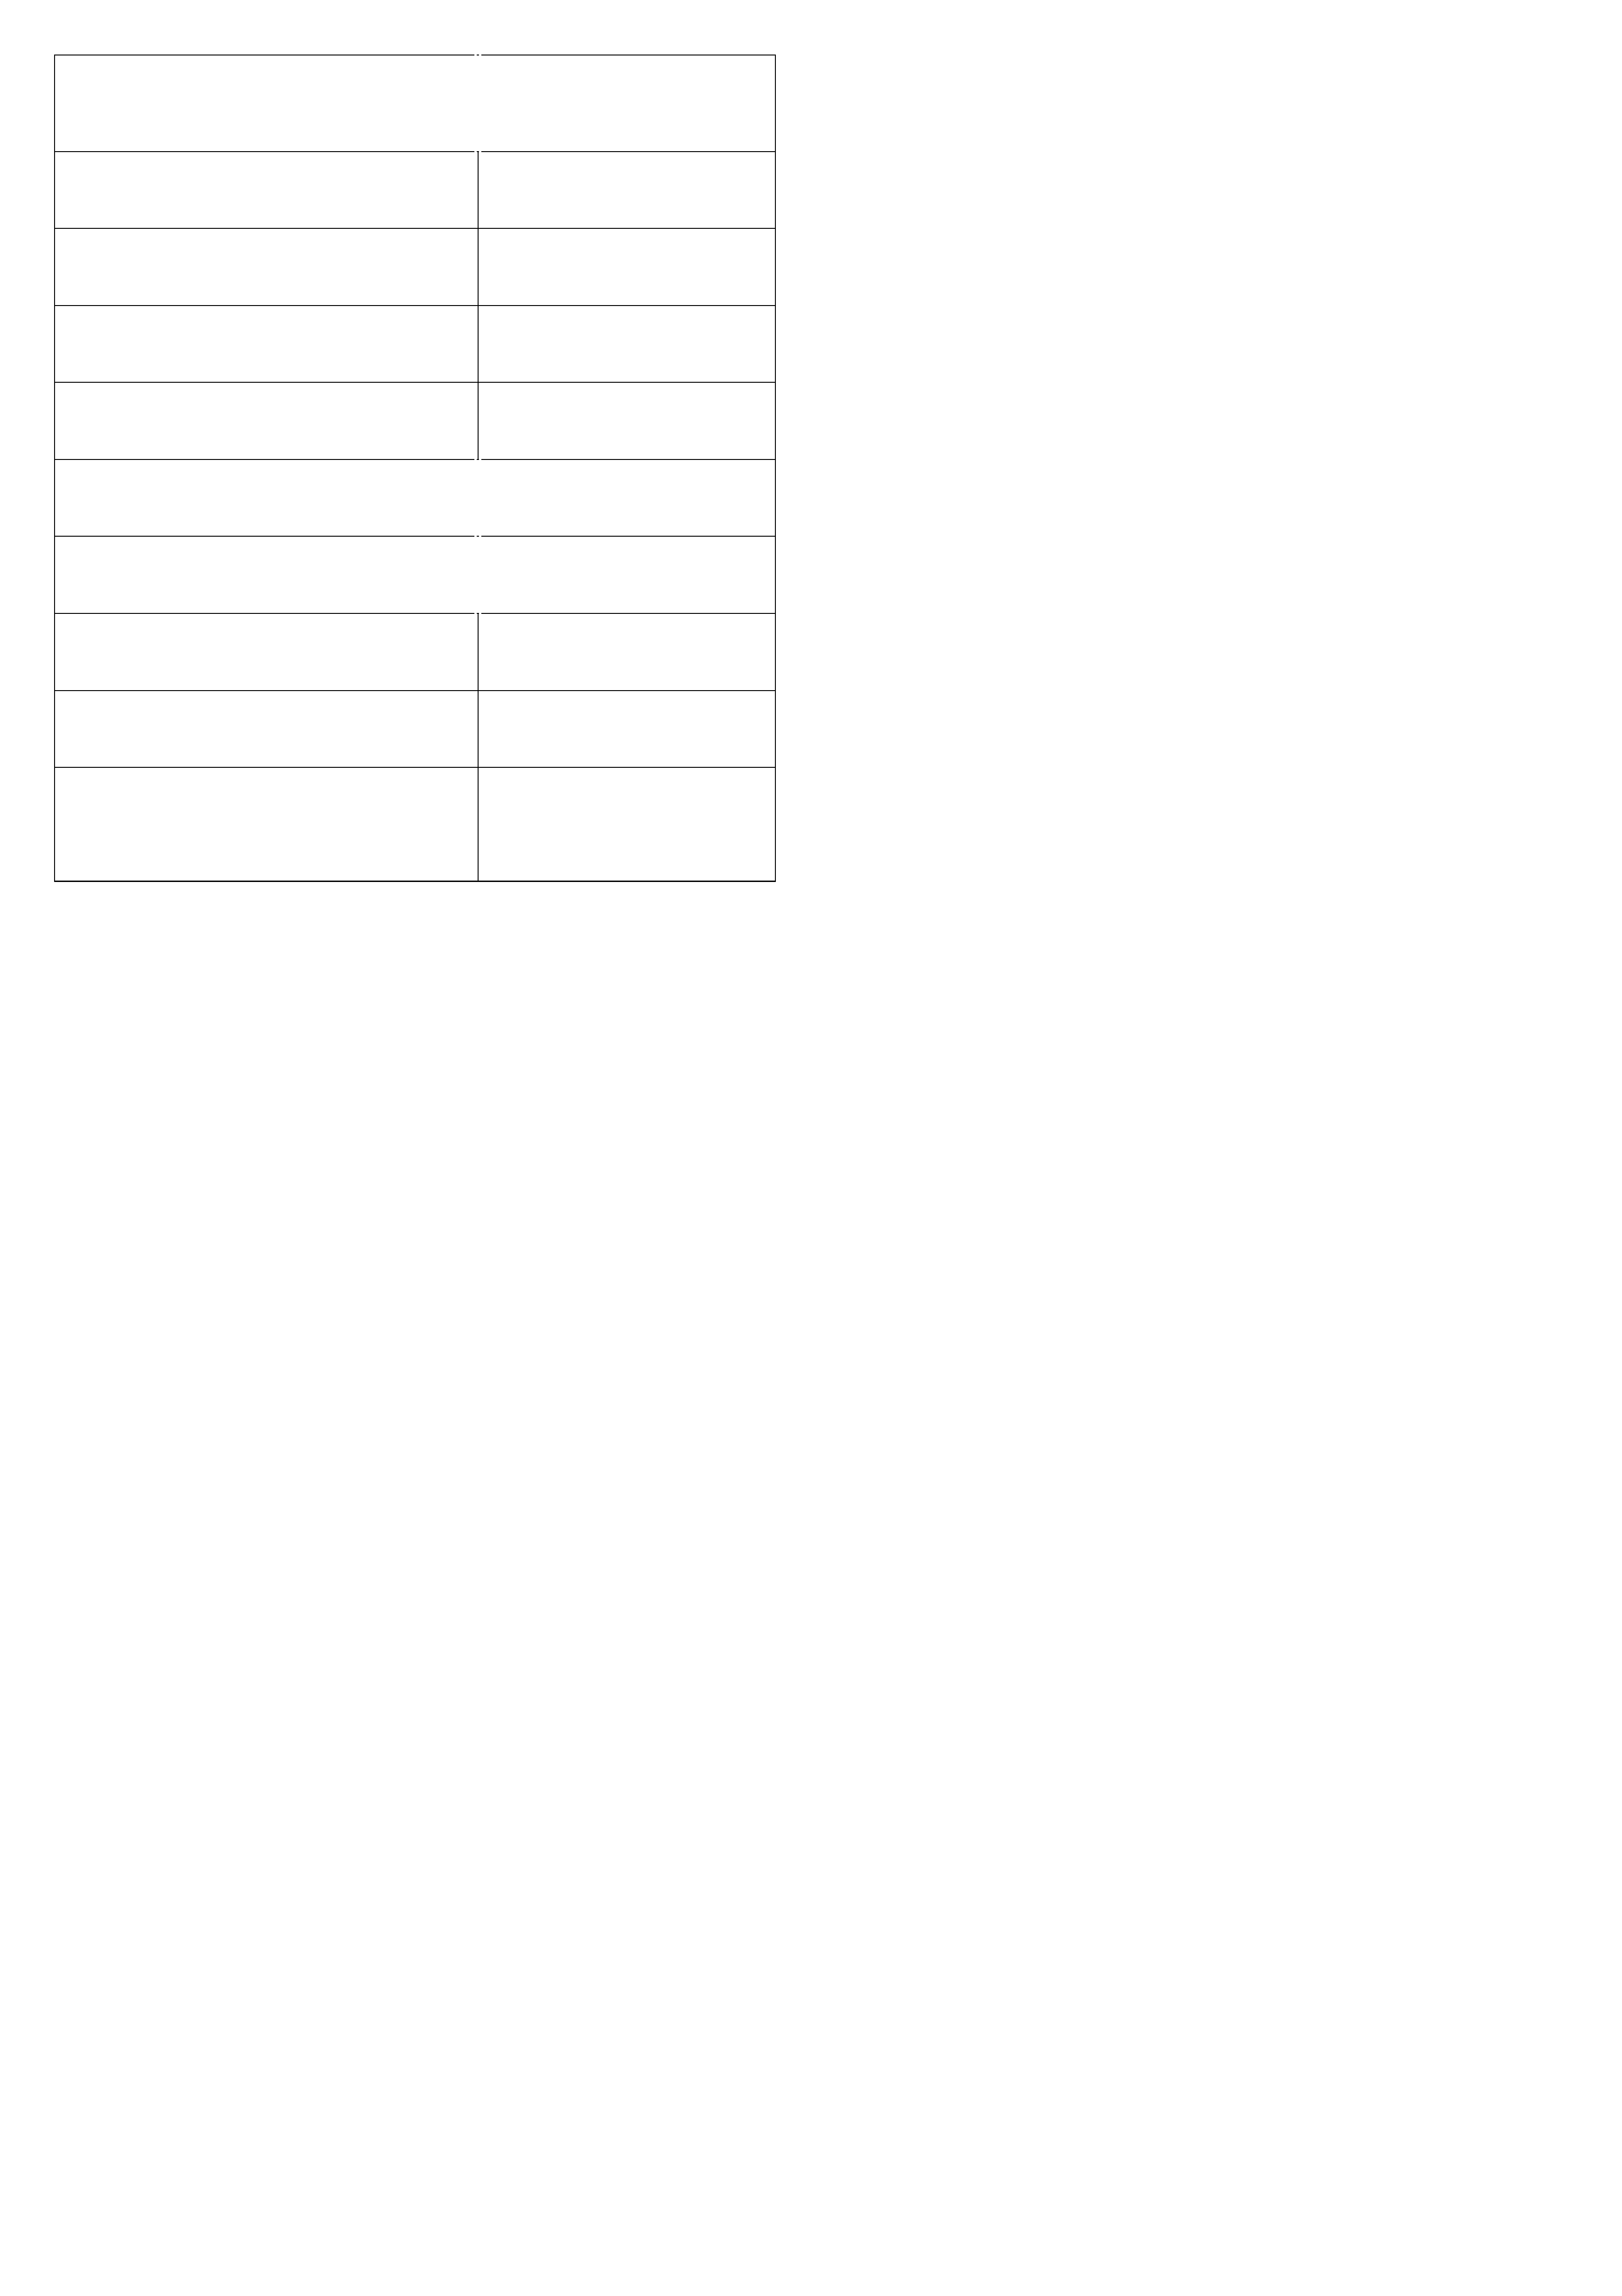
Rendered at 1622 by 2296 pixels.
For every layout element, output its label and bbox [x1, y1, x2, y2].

table_cell [479, 383, 775, 459]
table_cell [55, 460, 474, 536]
table_cell [479, 229, 775, 305]
table_cell [55, 383, 478, 459]
table_cell [55, 768, 478, 881]
table_cell [479, 691, 775, 767]
table_cell [55, 691, 478, 767]
table_cell [55, 306, 478, 382]
table_cell [481, 460, 775, 536]
table_cell [481, 537, 775, 613]
table_cell [479, 768, 775, 881]
table_cell [55, 229, 478, 305]
table_cell [479, 306, 775, 382]
table_cell [481, 55, 775, 151]
table_cell [479, 614, 775, 690]
table_cell [55, 55, 474, 151]
table_cell [479, 152, 775, 228]
table_cell [55, 152, 478, 228]
table_cell [55, 537, 474, 613]
table_cell [55, 614, 478, 690]
